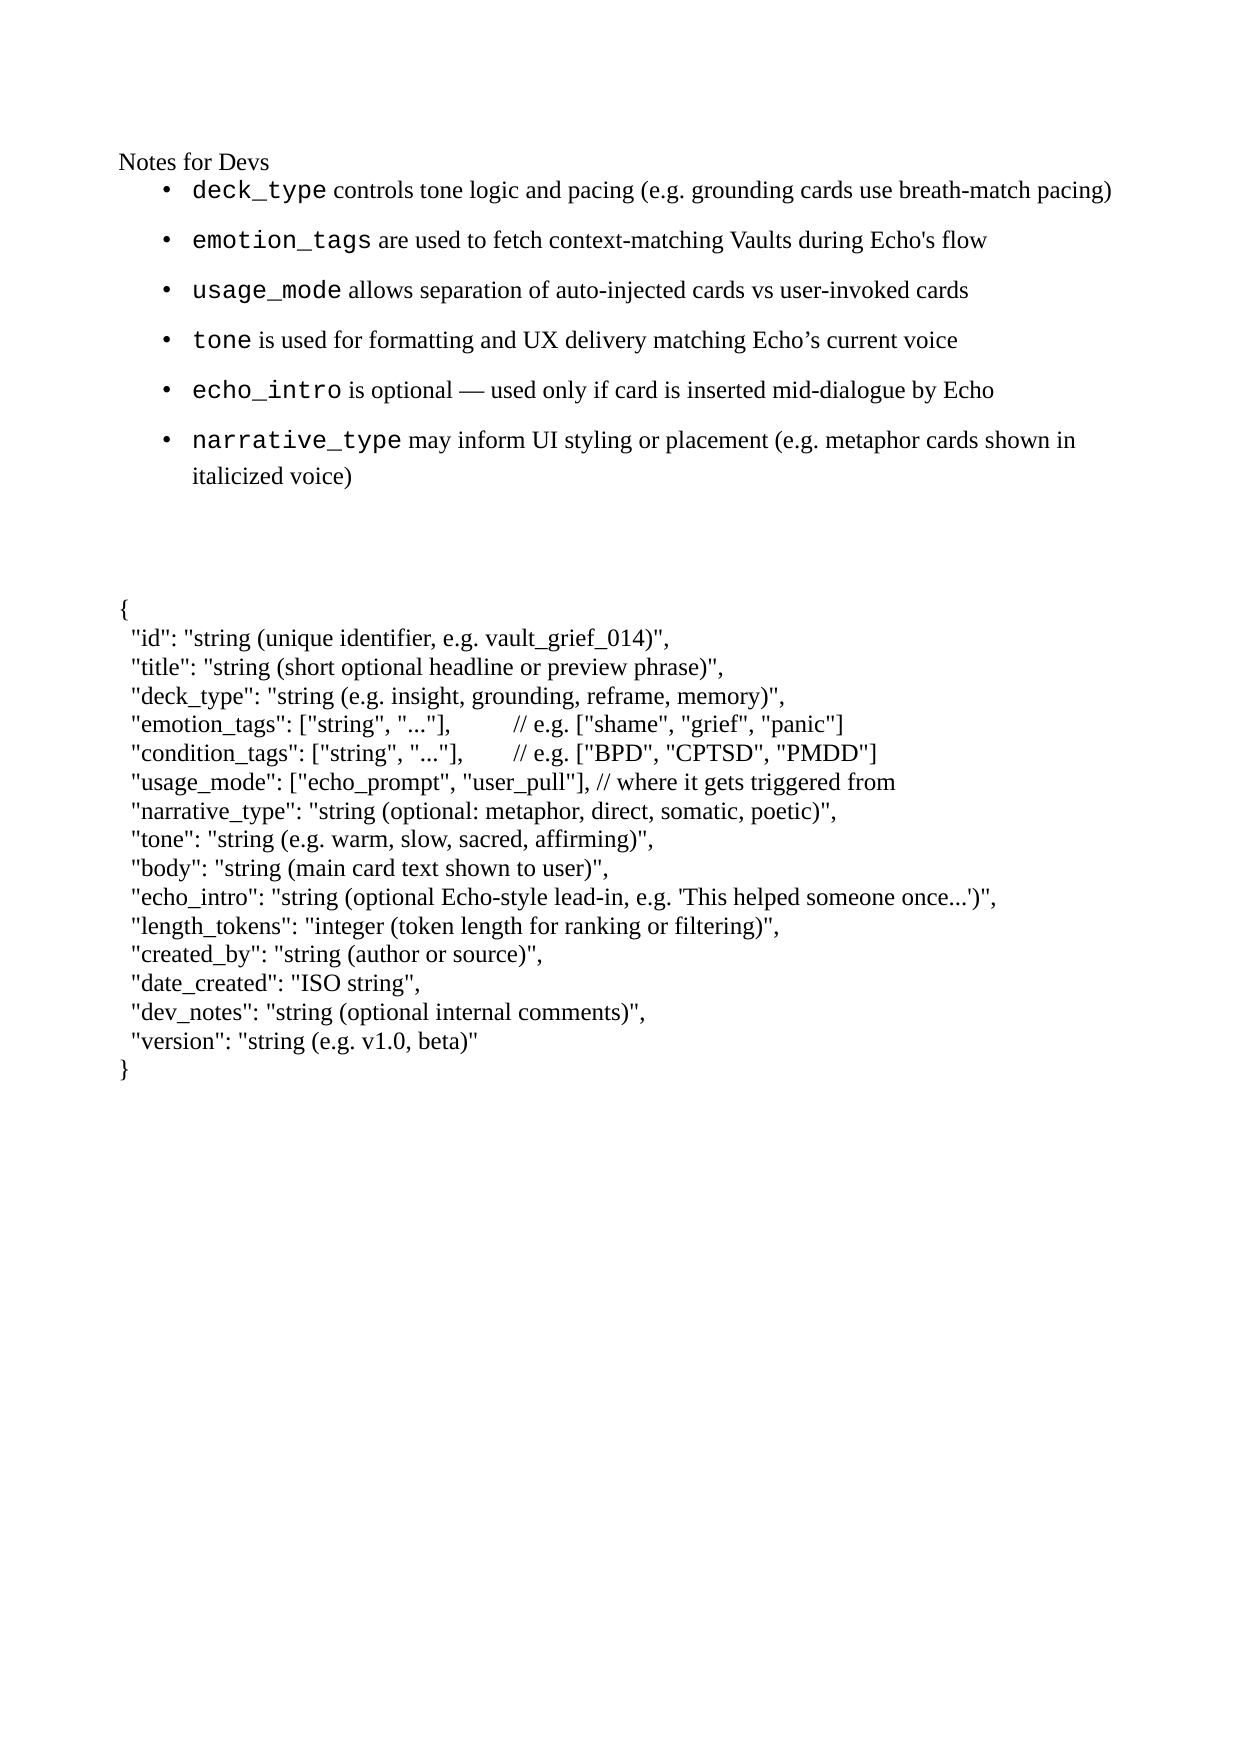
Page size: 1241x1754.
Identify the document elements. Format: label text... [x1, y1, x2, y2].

list narrative_type may inform UI styling or placement (e.g. metaphor cards shown in italicized voice) [162, 426, 1122, 489]
text Notes for Devs [118, 118, 1122, 176]
text "version": "string (e.g. v1.0, beta)" [118, 1026, 1122, 1054]
text "tone": "string (e.g. warm, slow, sacred, affirming)", [118, 824, 1122, 853]
list usage_mode allows separation of auto-injected cards vs user-invoked cards [162, 276, 1122, 306]
list deck_type controls tone logic and pacing (e.g. grounding cards use breath-match pacing) [162, 176, 1122, 206]
list tone is used for formatting and UX delivery matching Echo’s current voice [162, 326, 1122, 356]
text "date_created": "ISO string", [118, 968, 1122, 997]
text "body": "string (main card text shown to user)", [118, 853, 1122, 882]
text } [118, 1054, 1122, 1083]
list echo_intro is optional — used only if card is inserted mid-dialogue by Echo [162, 376, 1122, 406]
text "narrative_type": "string (optional: metaphor, direct, somatic, poetic)", [118, 796, 1122, 824]
text "condition_tags": ["string", "..."], // e.g. ["BPD", "CPTSD", "PMDD"] [118, 738, 1122, 767]
text "emotion_tags": ["string", "..."], // e.g. ["shame", "grief", "panic"] [118, 709, 1122, 738]
text "usage_mode": ["echo_prompt", "user_pull"], // where it gets triggered from [118, 767, 1122, 796]
text { [118, 508, 1122, 623]
text "length_tokens": "integer (token length for ranking or filtering)", [118, 911, 1122, 939]
text "dev_notes": "string (optional internal comments)", [118, 997, 1122, 1026]
text "echo_intro": "string (optional Echo-style lead-in, e.g. 'This helped someone once...')", [118, 882, 1122, 911]
text "deck_type": "string (e.g. insight, grounding, reframe, memory)", [118, 681, 1122, 709]
text "title": "string (short optional headline or preview phrase)", [118, 652, 1122, 681]
text "created_by": "string (author or source)", [118, 939, 1122, 968]
list emotion_tags are used to fetch context-matching Vaults during Echo's flow [162, 226, 1122, 256]
text "id": "string (unique identifier, e.g. vault_grief_014)", [118, 623, 1122, 652]
